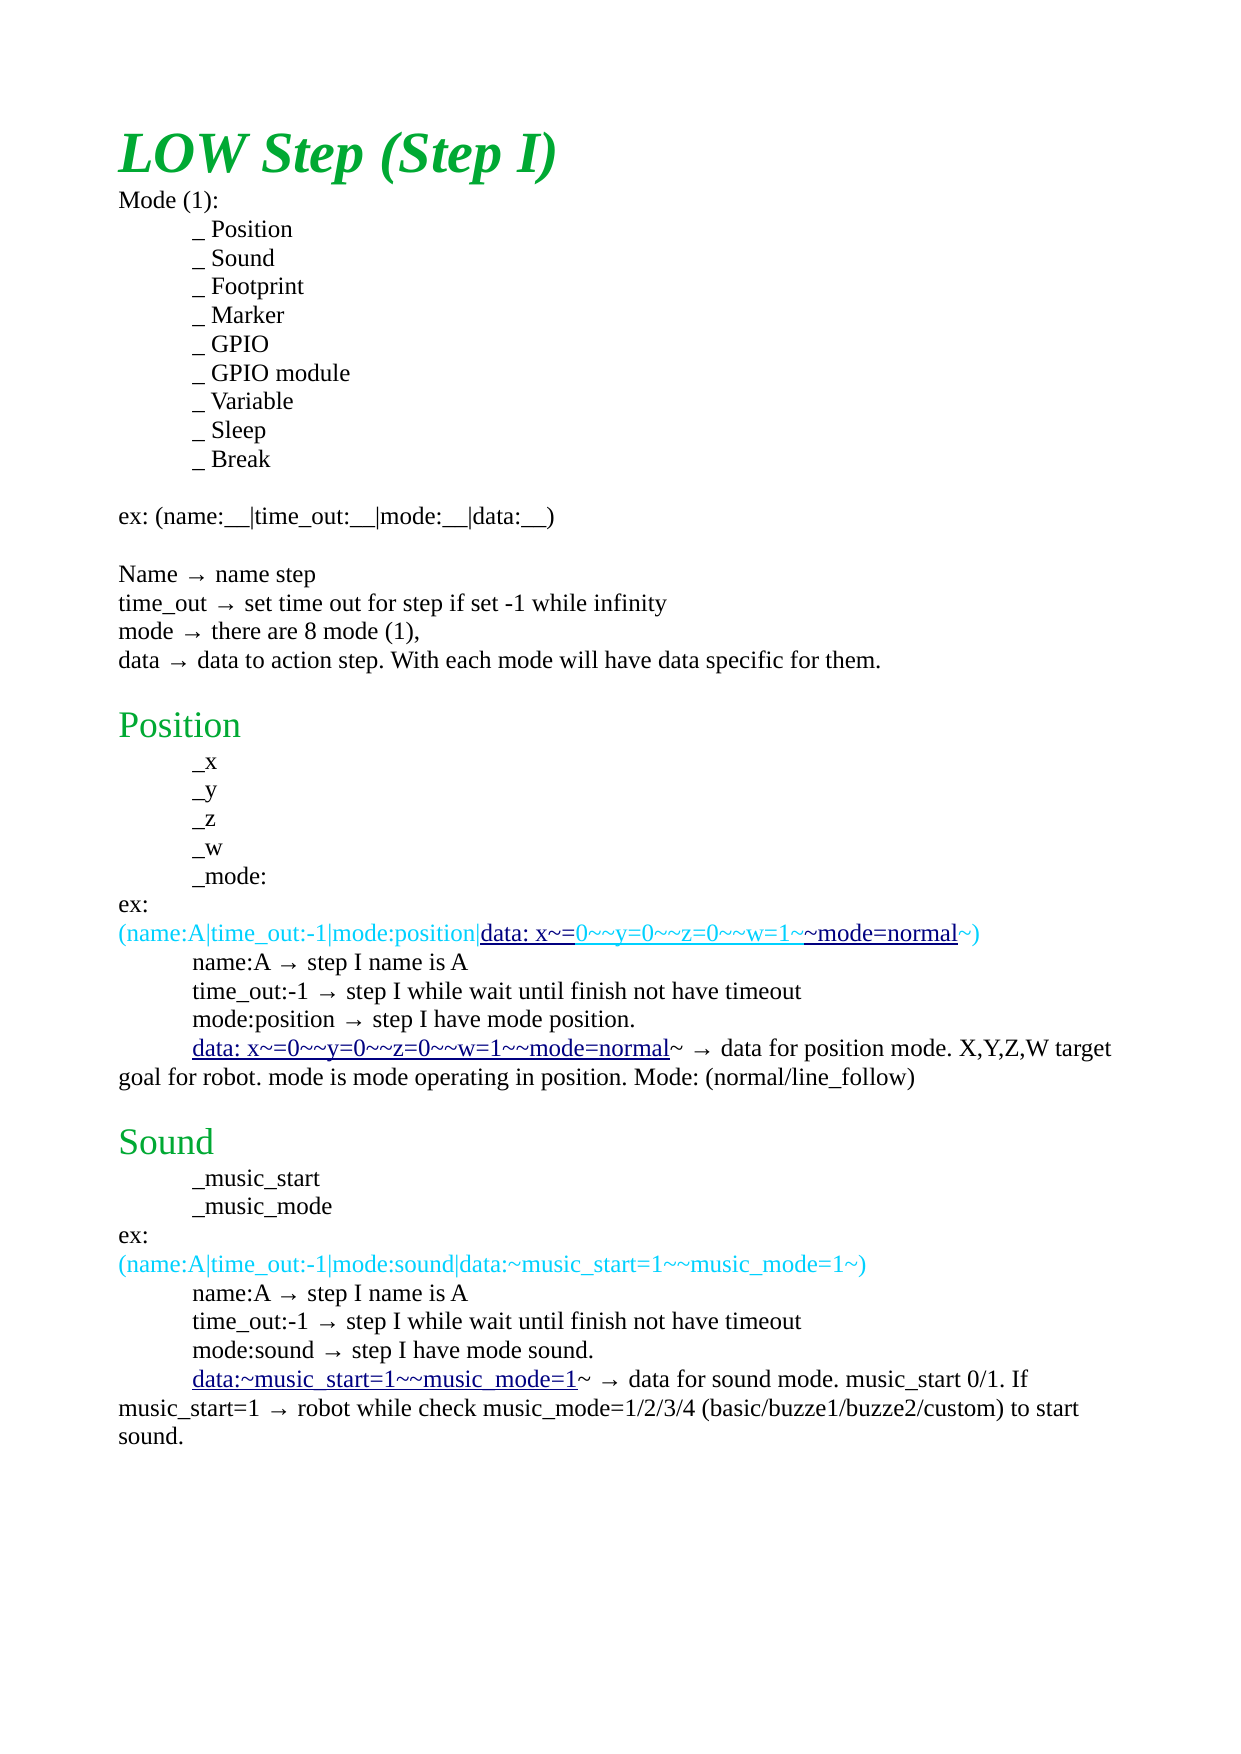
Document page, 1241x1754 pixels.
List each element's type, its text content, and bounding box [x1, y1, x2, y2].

text (name:A|time_out:-1|mode:sound|data:~music_start=1~~music_mode=1~) [118, 1249, 1122, 1278]
text Sound [118, 1119, 1122, 1163]
text name:A → step I name is A [118, 947, 1122, 976]
text _ Sleep [118, 415, 1122, 444]
text data → data to action step. With each mode will have data specific for them. [118, 645, 1122, 674]
text _y [118, 774, 1122, 803]
text ex: [118, 889, 1122, 918]
text Position [118, 703, 1122, 746]
text name:A → step I name is A [118, 1278, 1122, 1306]
text time_out:-1 → step I while wait until finish not have timeout [118, 976, 1122, 1004]
text (name:A|time_out:-1|mode:position|data: x~=0~~y=0~~z=0~~w=1~~mode=normal~) [118, 918, 1122, 947]
text Name → name step [118, 559, 1122, 588]
text _music_start [118, 1163, 1122, 1191]
text mode → there are 8 mode (1), [118, 616, 1122, 645]
text data: x~=0~~y=0~~z=0~~w=1~~mode=normal~ → data for position mode. X,Y,Z,W target goal for robot. mode is mode operating in position. Mode: (normal/line_follow) [118, 1033, 1122, 1091]
text mode:position → step I have mode position. [118, 1004, 1122, 1033]
text LOW Step (Step I) [118, 118, 1122, 185]
text ex: [118, 1220, 1122, 1249]
text Mode (1): [118, 185, 1122, 214]
text _mode: [118, 861, 1122, 889]
text _z [118, 803, 1122, 832]
text _ Footprint [118, 271, 1122, 300]
text _ Break [118, 444, 1122, 473]
text _x [118, 746, 1122, 774]
text _ Position [118, 214, 1122, 243]
text data:~music_start=1~~music_mode=1~ → data for sound mode. music_start 0/1. If music_start=1 → robot while check music_mode=1/2/3/4 (basic/buzze1/buzze2/custom) to start sound. [118, 1364, 1122, 1450]
text _w [118, 832, 1122, 861]
text _music_mode [118, 1191, 1122, 1220]
text _ Marker [118, 300, 1122, 329]
text _ Sound [118, 243, 1122, 271]
text time_out → set time out for step if set -1 while infinity [118, 588, 1122, 616]
text _ Variable [118, 386, 1122, 415]
text ex: (name:__|time_out:__|mode:__|data:__) [118, 501, 1122, 530]
text _ GPIO module [118, 358, 1122, 386]
text mode:sound → step I have mode sound. [118, 1335, 1122, 1364]
text time_out:-1 → step I while wait until finish not have timeout [118, 1306, 1122, 1335]
text _ GPIO [118, 329, 1122, 358]
